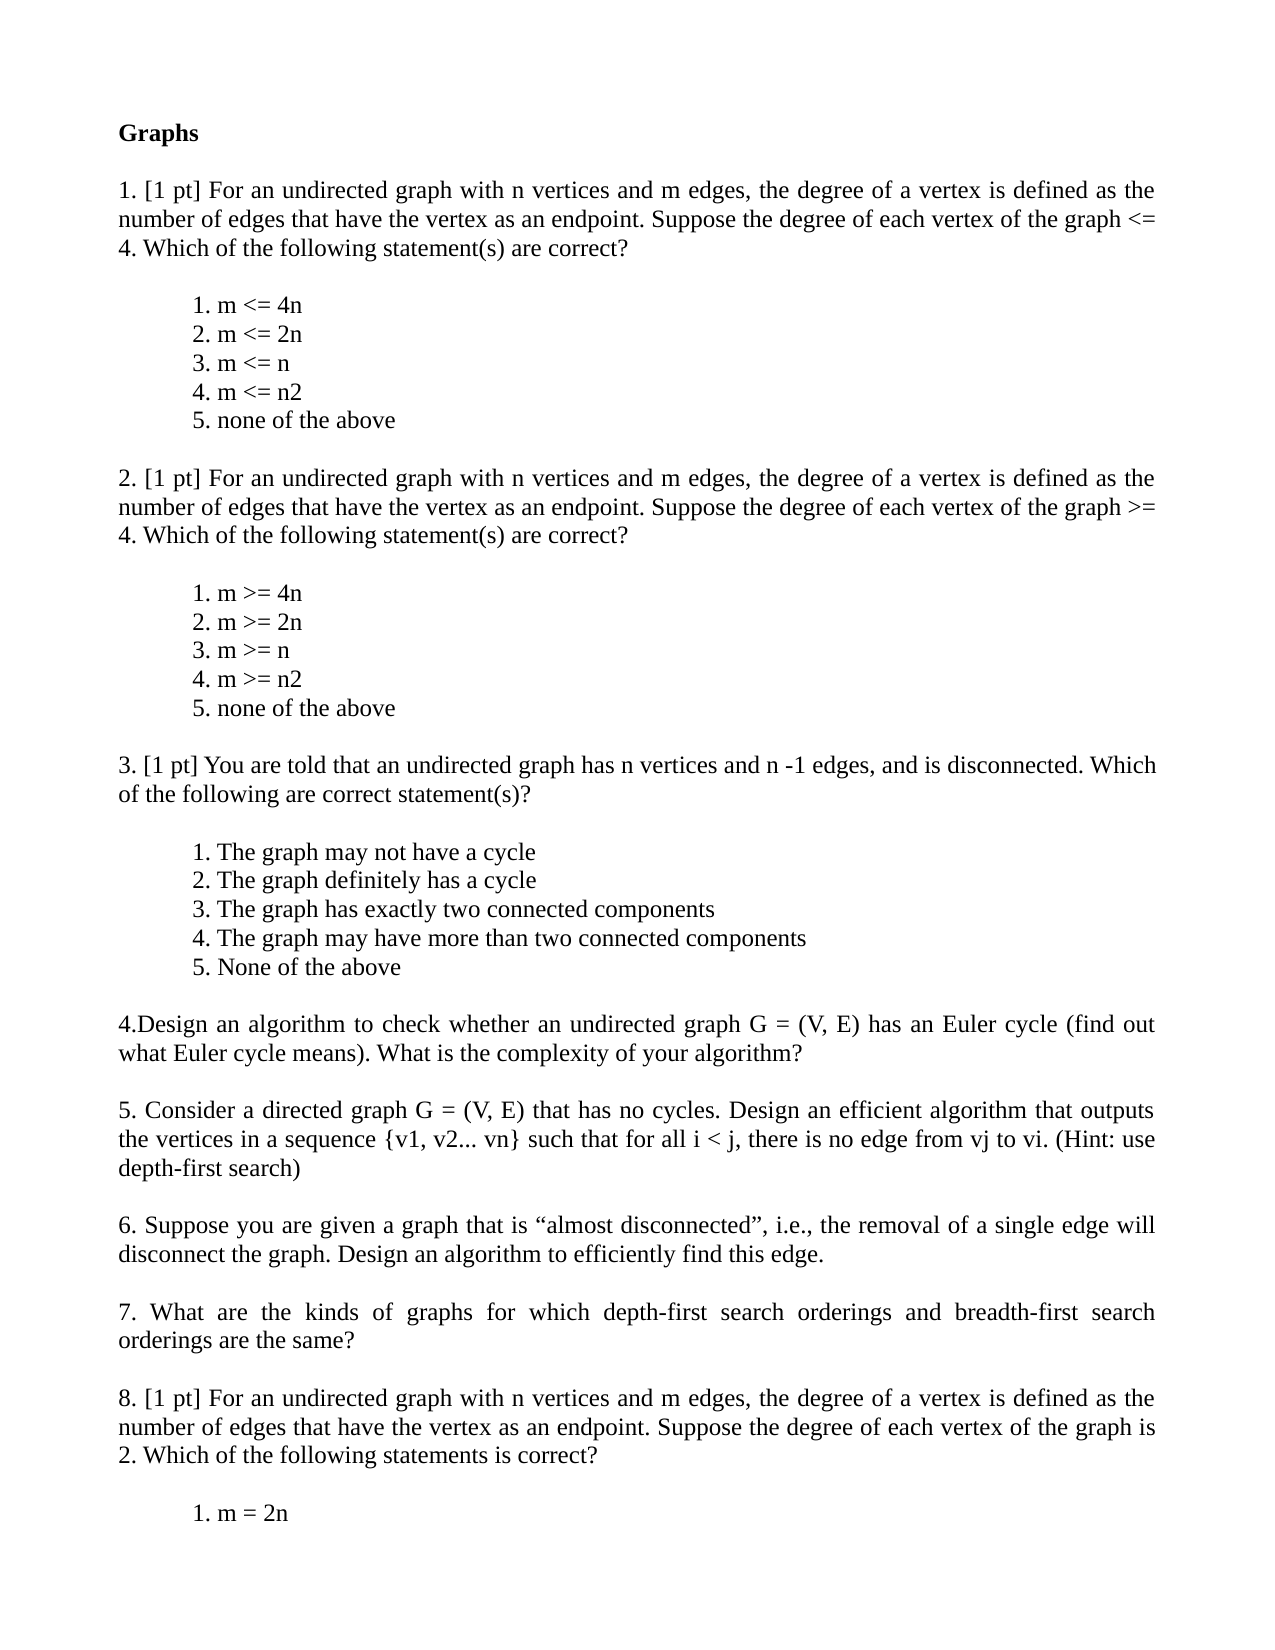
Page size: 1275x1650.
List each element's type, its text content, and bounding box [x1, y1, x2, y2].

text 4. m <= n2 [192, 377, 1157, 406]
text 3. m >= n [192, 636, 1157, 664]
text 1. m <= 4n [192, 291, 1157, 319]
text 4. The graph may have more than two connected components [192, 923, 1157, 952]
text 5. none of the above [192, 406, 1157, 434]
text 2. m >= 2n [192, 607, 1157, 636]
text 2. m <= 2n [192, 319, 1157, 348]
text 3. m <= n [192, 348, 1157, 377]
text 3. The graph has exactly two connected components [192, 894, 1157, 923]
text 5. Consider a directed graph G = (V, E) that has no cycles. Design an efficient algorithm that outputs the vertices in a sequence {v1, v2... vn} such that for all i < j, there is no edge from vj to vi. (Hint: use depth-first search) [118, 1096, 1157, 1182]
text 1. The graph may not have a cycle [192, 837, 1157, 866]
text 2. The graph definitely has a cycle [192, 866, 1157, 894]
text 6. Suppose you are given a graph that is “almost disconnected”, i.e., the removal of a single edge will disconnect the graph. Design an algorithm to efficiently find this edge. [118, 1211, 1157, 1268]
text 2. [1 pt] For an undirected graph with n vertices and m edges, the degree of a vertex is defined as the number of edges that have the vertex as an endpoint. Suppose the degree of each vertex of the graph >= 4. Which of the following statement(s) are correct? [118, 463, 1157, 549]
text 1. m >= 4n [192, 578, 1157, 607]
text 3. [1 pt] You are told that an undirected graph has n vertices and n -1 edges, and is disconnected. Which of the following are correct statement(s)? [118, 751, 1157, 808]
text 1. m = 2n [192, 1498, 1157, 1527]
text 5. none of the above [192, 693, 1157, 722]
text 7. What are the kinds of graphs for which depth-first search orderings and breadth-first search orderings are the same? [118, 1297, 1157, 1354]
text 5. None of the above [192, 952, 1157, 981]
text Graphs [118, 118, 1157, 147]
text 1. [1 pt] For an undirected graph with n vertices and m edges, the degree of a vertex is defined as the number of edges that have the vertex as an endpoint. Suppose the degree of each vertex of the graph <= 4. Which of the following statement(s) are correct? [118, 176, 1157, 262]
text 4.Design an algorithm to check whether an undirected graph G = (V, E) has an Euler cycle (find out what Euler cycle means). What is the complexity of your algorithm? [118, 1009, 1157, 1067]
text 4. m >= n2 [192, 664, 1157, 693]
text 8. [1 pt] For an undirected graph with n vertices and m edges, the degree of a vertex is defined as the number of edges that have the vertex as an endpoint. Suppose the degree of each vertex of the graph is 2. Which of the following statements is correct? [118, 1383, 1157, 1469]
